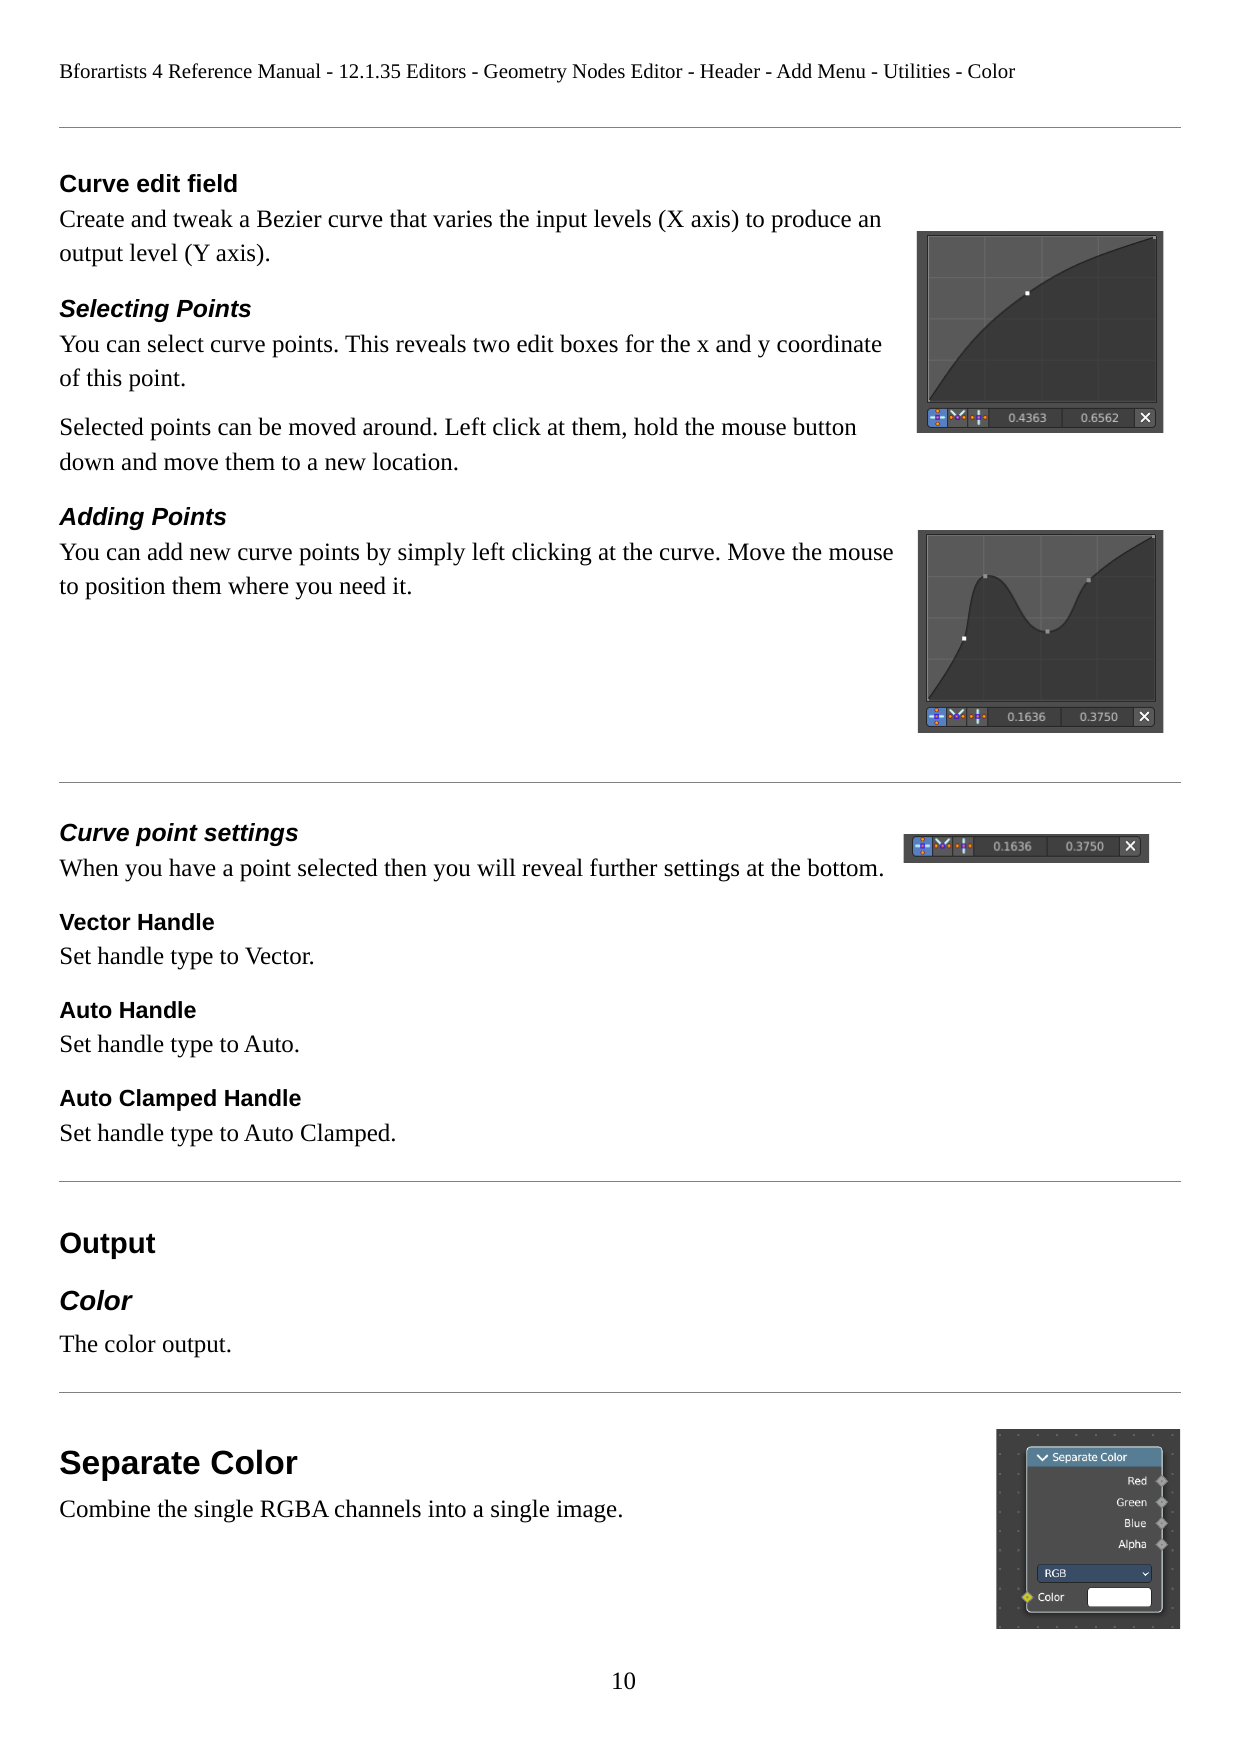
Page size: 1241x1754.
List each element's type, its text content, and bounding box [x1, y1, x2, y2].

picture [903, 834, 1150, 863]
subtitle Adding Points [59, 502, 1181, 531]
picture [996, 1429, 1181, 1629]
text Set handle type to Auto. [59, 1029, 1181, 1058]
text When you have a point selected then you will reveal further settings at the bottom. [59, 853, 1181, 881]
text Selected points can be moved around. Left click at them, hold the mouse button down and move them to a new location. [59, 412, 1181, 475]
subtitle Curve point settings [59, 818, 1181, 846]
text Create and tweak a Bezier curve that varies the input levels (X axis) to produce an output level (Y axis). [59, 204, 1181, 267]
text The color output. [59, 1329, 1181, 1357]
subtitle Auto Handle [59, 996, 1181, 1023]
subtitle Selecting Points [59, 294, 916, 322]
subtitle Color [59, 1284, 1181, 1316]
text Combine the single RGBA channels into a single image. [59, 1494, 996, 1523]
text Set handle type to Vector. [59, 941, 1181, 970]
text You can add new curve points by simply left clicking at the curve. Move the mouse to position them where you need it. [59, 537, 917, 600]
text You can select curve points. This reveals two edit boxes for the x and y coordinate of this point. [59, 329, 916, 392]
subtitle Curve edit field [59, 169, 1181, 198]
picture [917, 530, 1164, 733]
subtitle Auto Clamped Handle [59, 1085, 1181, 1111]
picture [916, 231, 1164, 433]
subtitle Output [59, 1226, 1181, 1259]
subtitle Vector Handle [59, 908, 1181, 935]
subtitle Separate Color [59, 1443, 996, 1481]
subtitle [1164, 294, 1181, 322]
text Set handle type to Auto Clamped. [59, 1118, 1181, 1146]
